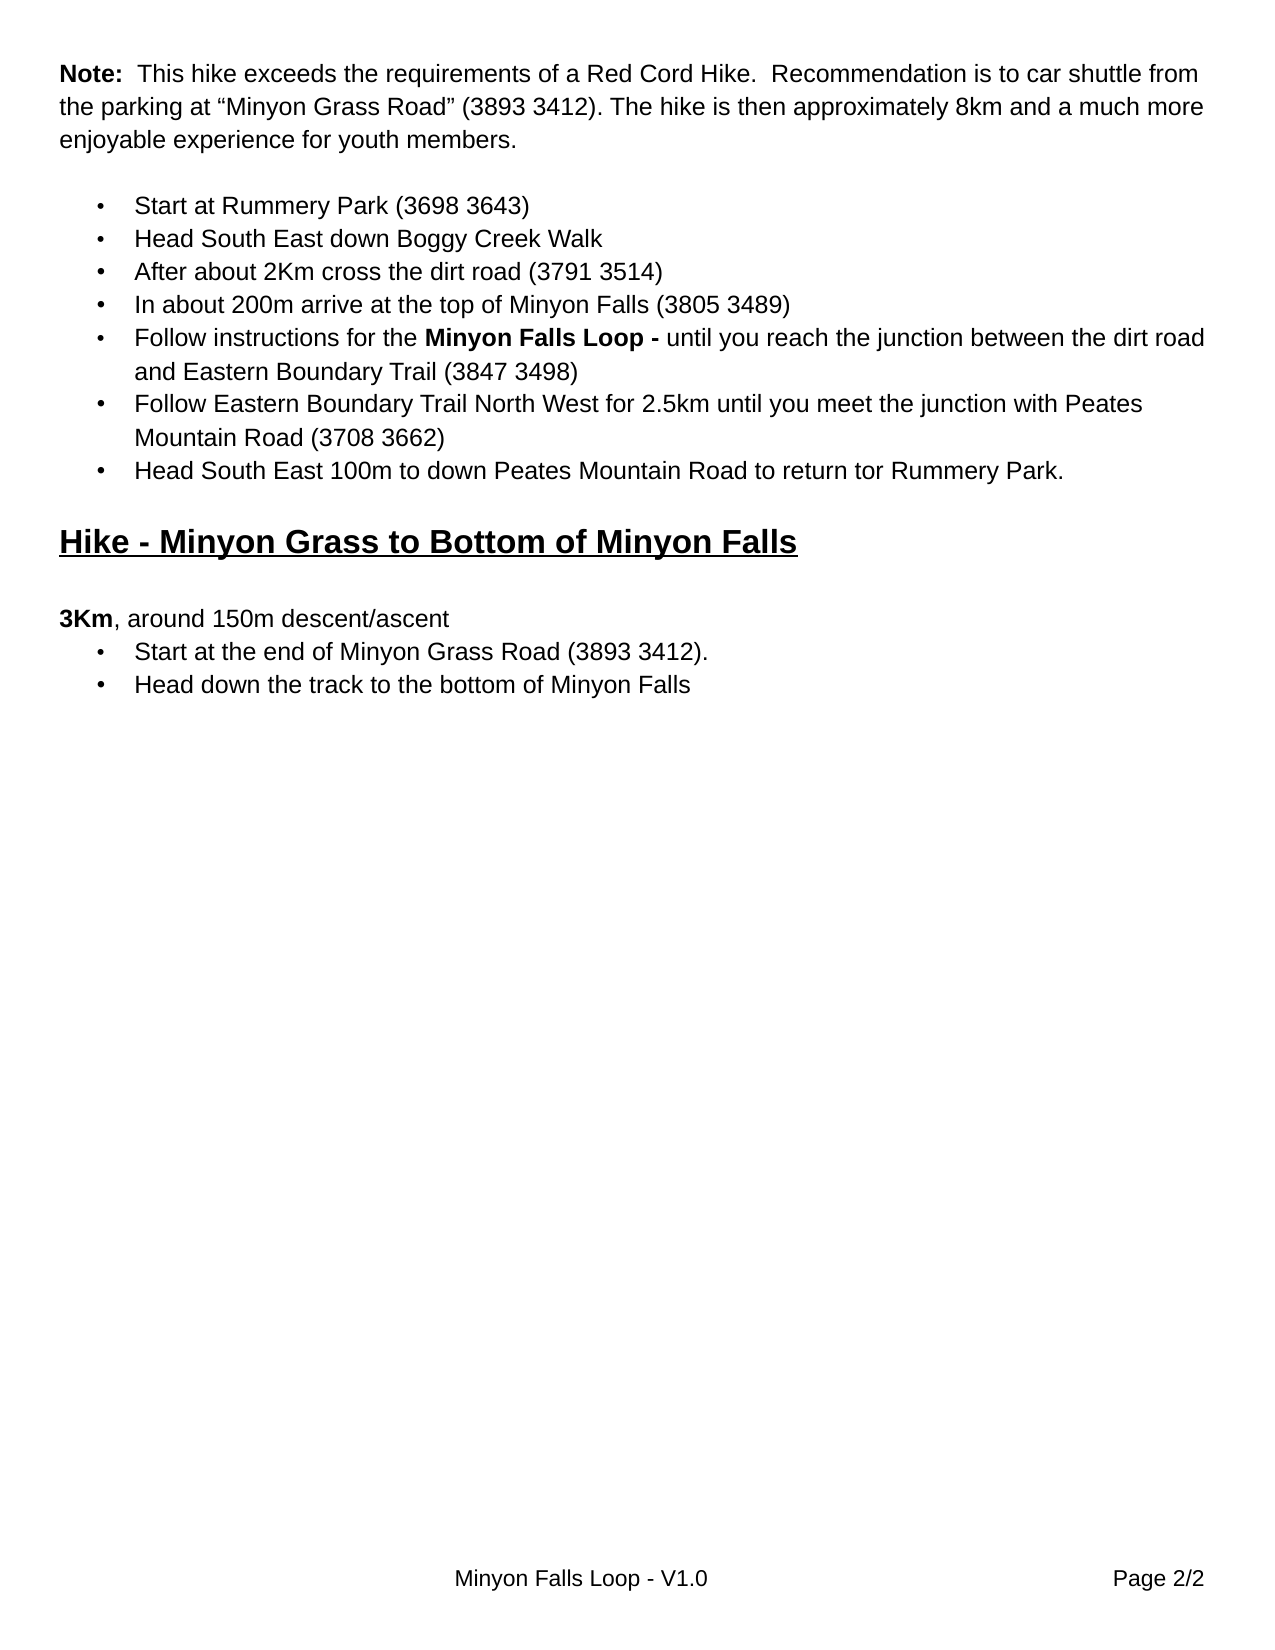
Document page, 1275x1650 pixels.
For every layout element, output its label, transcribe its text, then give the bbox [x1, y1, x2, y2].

list Start at the end of Minyon Grass Road (3893 3412). [97, 637, 1216, 666]
list After about 2Km cross the dirt road (3791 3514) [97, 257, 1216, 286]
list Start at Rummery Park (3698 3643) [97, 191, 1216, 220]
list In about 200m arrive at the top of Minyon Falls (3805 3489) [97, 290, 1216, 319]
list Follow instructions for the Minyon Falls Loop - until you reach the junction between the dirt road and Eastern Boundary Trail (3847 3498) [97, 323, 1216, 385]
list Head South East down Boggy Creek Walk [97, 224, 1216, 253]
list Follow Eastern Boundary Trail North West for 2.5km until you meet the junction with Peates Mountain Road (3708 3662) [97, 389, 1216, 451]
list Head South East 100m to down Peates Mountain Road to return tor Rummery Park. [97, 456, 1216, 484]
list Head down the track to the bottom of Minyon Falls [97, 670, 1216, 699]
text 3Km, around 150m descent/ascent [59, 604, 1216, 633]
text Note: This hike exceeds the requirements of a Red Cord Hike. Recommendation is to car shuttle from the parking at “Minyon Grass Road” (3893 3412). The hike is then approximately 8km and a much more enjoyable experience for youth members. [59, 59, 1216, 154]
subtitle Hike - Minyon Grass to Bottom of Minyon Falls [59, 522, 1216, 560]
